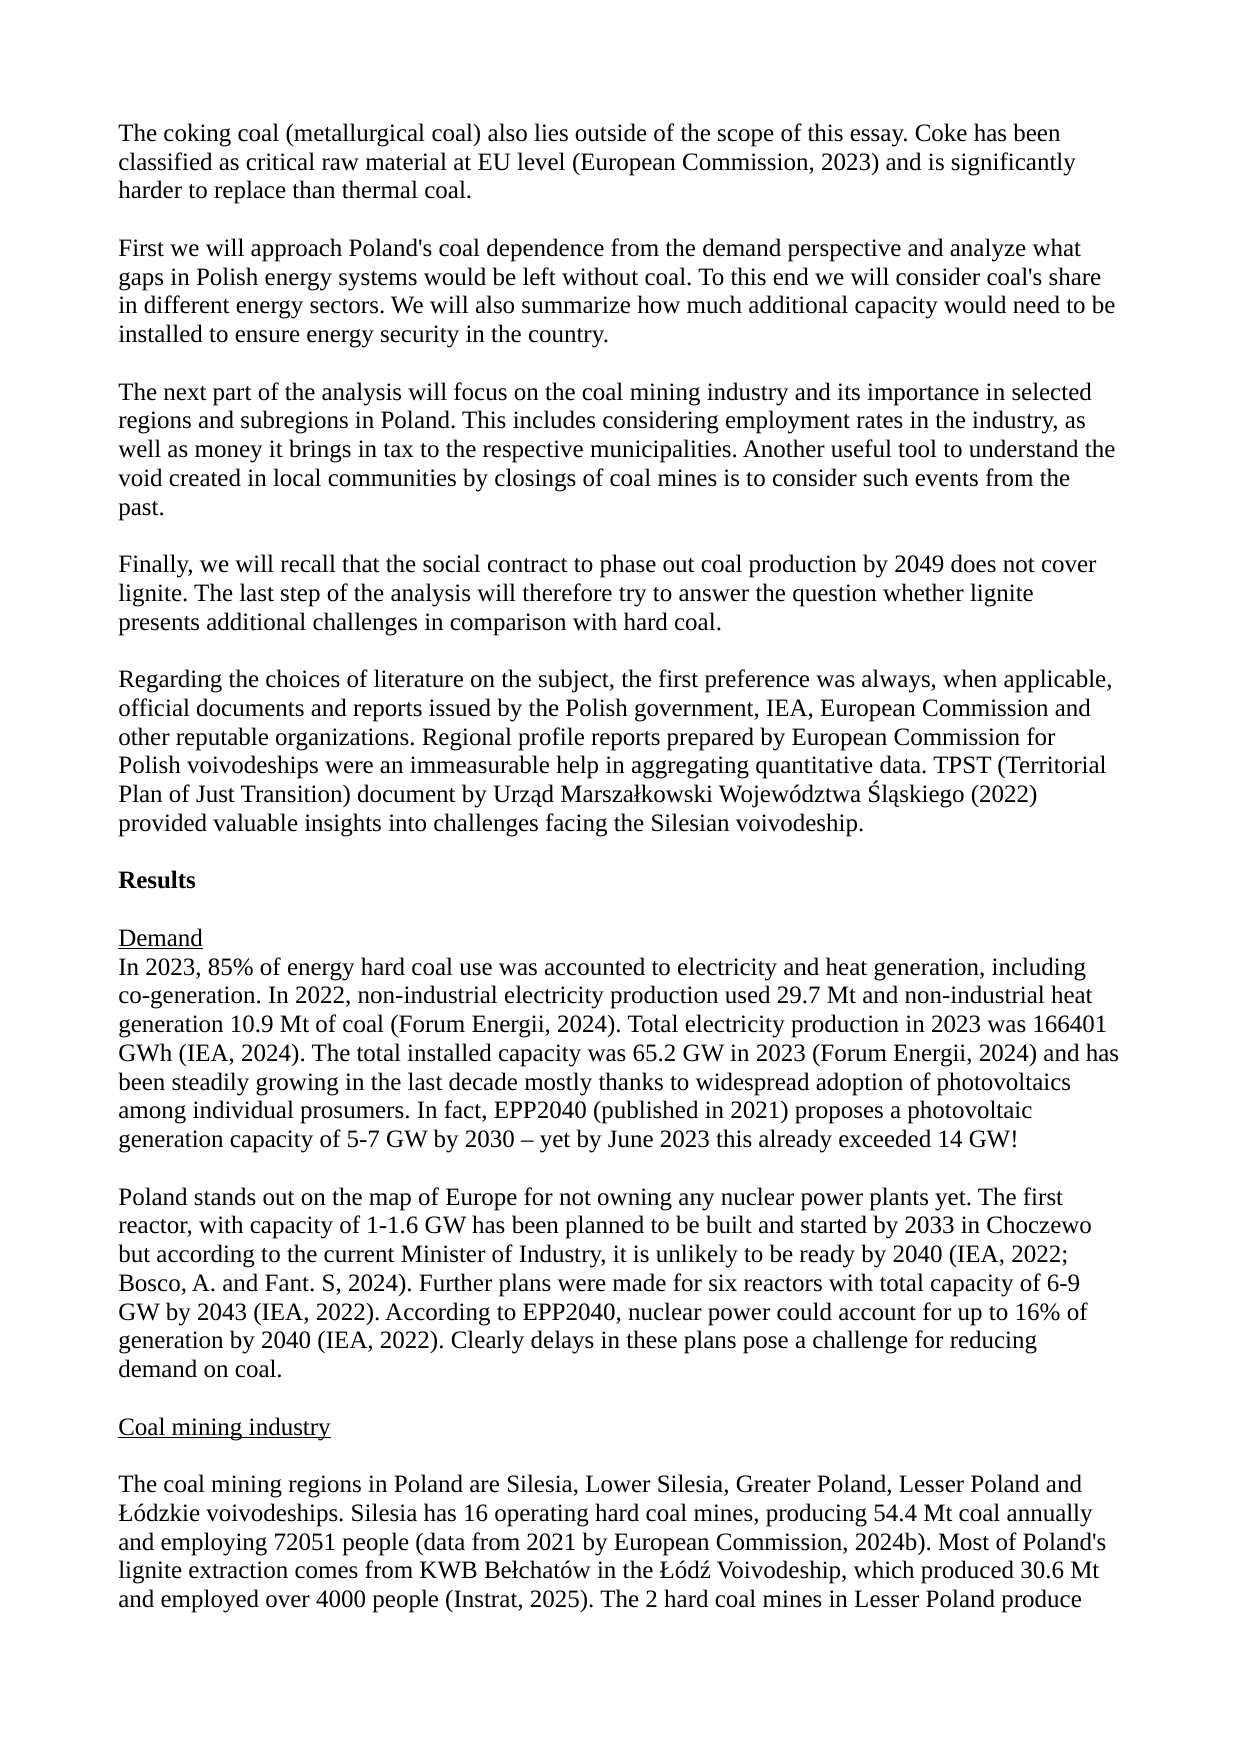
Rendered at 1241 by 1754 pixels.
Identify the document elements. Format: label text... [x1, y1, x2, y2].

text Regarding the choices of literature on the subject, the first preference was always, when applicable, official documents and reports issued by the Polish government, IEA, European Commission and other reputable organizations. Regional profile reports prepared by European Commission for Polish voivodeships were an immeasurable help in aggregating quantitative data. TPST (Territorial Plan of Just Transition) document by Urząd Marszałkowski Województwa Śląskiego (2022) provided valuable insights into challenges facing the Silesian voivodeship. [118, 664, 1122, 837]
text Poland stands out on the map of Europe for not owning any nuclear power plants yet. The first reactor, with capacity of 1-1.6 GW has been planned to be built and started by 2033 in Choczewo but according to the current Minister of Industry, it is unlikely to be ready by 2040 (IEA, 2022; Bosco, A. and Fant. S, 2024). Further plans were made for six reactors with total capacity of 6-9 GW by 2043 (IEA, 2022). According to EPP2040, nuclear power could account for up to 16% of generation by 2040 (IEA, 2022). Clearly delays in these plans pose a challenge for reducing demand on coal. [118, 1182, 1122, 1383]
text Finally, we will recall that the social contract to phase out coal production by 2049 does not cover lignite. The last step of the analysis will therefore try to answer the question whether lignite presents additional challenges in comparison with hard coal. [118, 549, 1122, 636]
text In 2023, 85% of energy hard coal use was accounted to electricity and heat generation, including co-generation. In 2022, non-industrial electricity production used 29.7 Mt and non-industrial heat generation 10.9 Mt of coal (Forum Energii, 2024). Total electricity production in 2023 was 166401 GWh (IEA, 2024). The total installed capacity was 65.2 GW in 2023 (Forum Energii, 2024) and has been steadily growing in the last decade mostly thanks to widespread adoption of photovoltaics among individual prosumers. In fact, EPP2040 (published in 2021) proposes a photovoltaic generation capacity of 5-7 GW by 2030 – yet by June 2023 this already exceeded 14 GW! [118, 952, 1122, 1153]
text Coal mining industry [118, 1412, 1122, 1441]
text The coal mining regions in Poland are Silesia, Lower Silesia, Greater Poland, Lesser Poland and Łódzkie voivodeships. Silesia has 16 operating hard coal mines, producing 54.4 Mt coal annually and employing 72051 people (data from 2021 by European Commission, 2024b). Most of Poland's lignite extraction comes from KWB Bełchatów in the Łódź Voivodeship, which produced 30.6 Mt and employed over 4000 people (Instrat, 2025). The 2 hard coal mines in Lesser Poland produce [118, 1469, 1122, 1613]
text The next part of the analysis will focus on the coal mining industry and its importance in selected regions and subregions in Poland. This includes considering employment rates in the industry, as well as money it brings in tax to the respective municipalities. Another useful tool to understand the void created in local communities by closings of coal mines is to consider such events from the past. [118, 377, 1122, 521]
text The coking coal (metallurgical coal) also lies outside of the scope of this essay. Coke has been classified as critical raw material at EU level (European Commission, 2023) and is significantly harder to replace than thermal coal. [118, 118, 1122, 204]
text Results [118, 866, 1122, 894]
text First we will approach Poland's coal dependence from the demand perspective and analyze what gaps in Polish energy systems would be left without coal. To this end we will consider coal's share in different energy sectors. We will also summarize how much additional capacity would need to be installed to ensure energy security in the country. [118, 233, 1122, 348]
text Demand [118, 923, 1122, 952]
